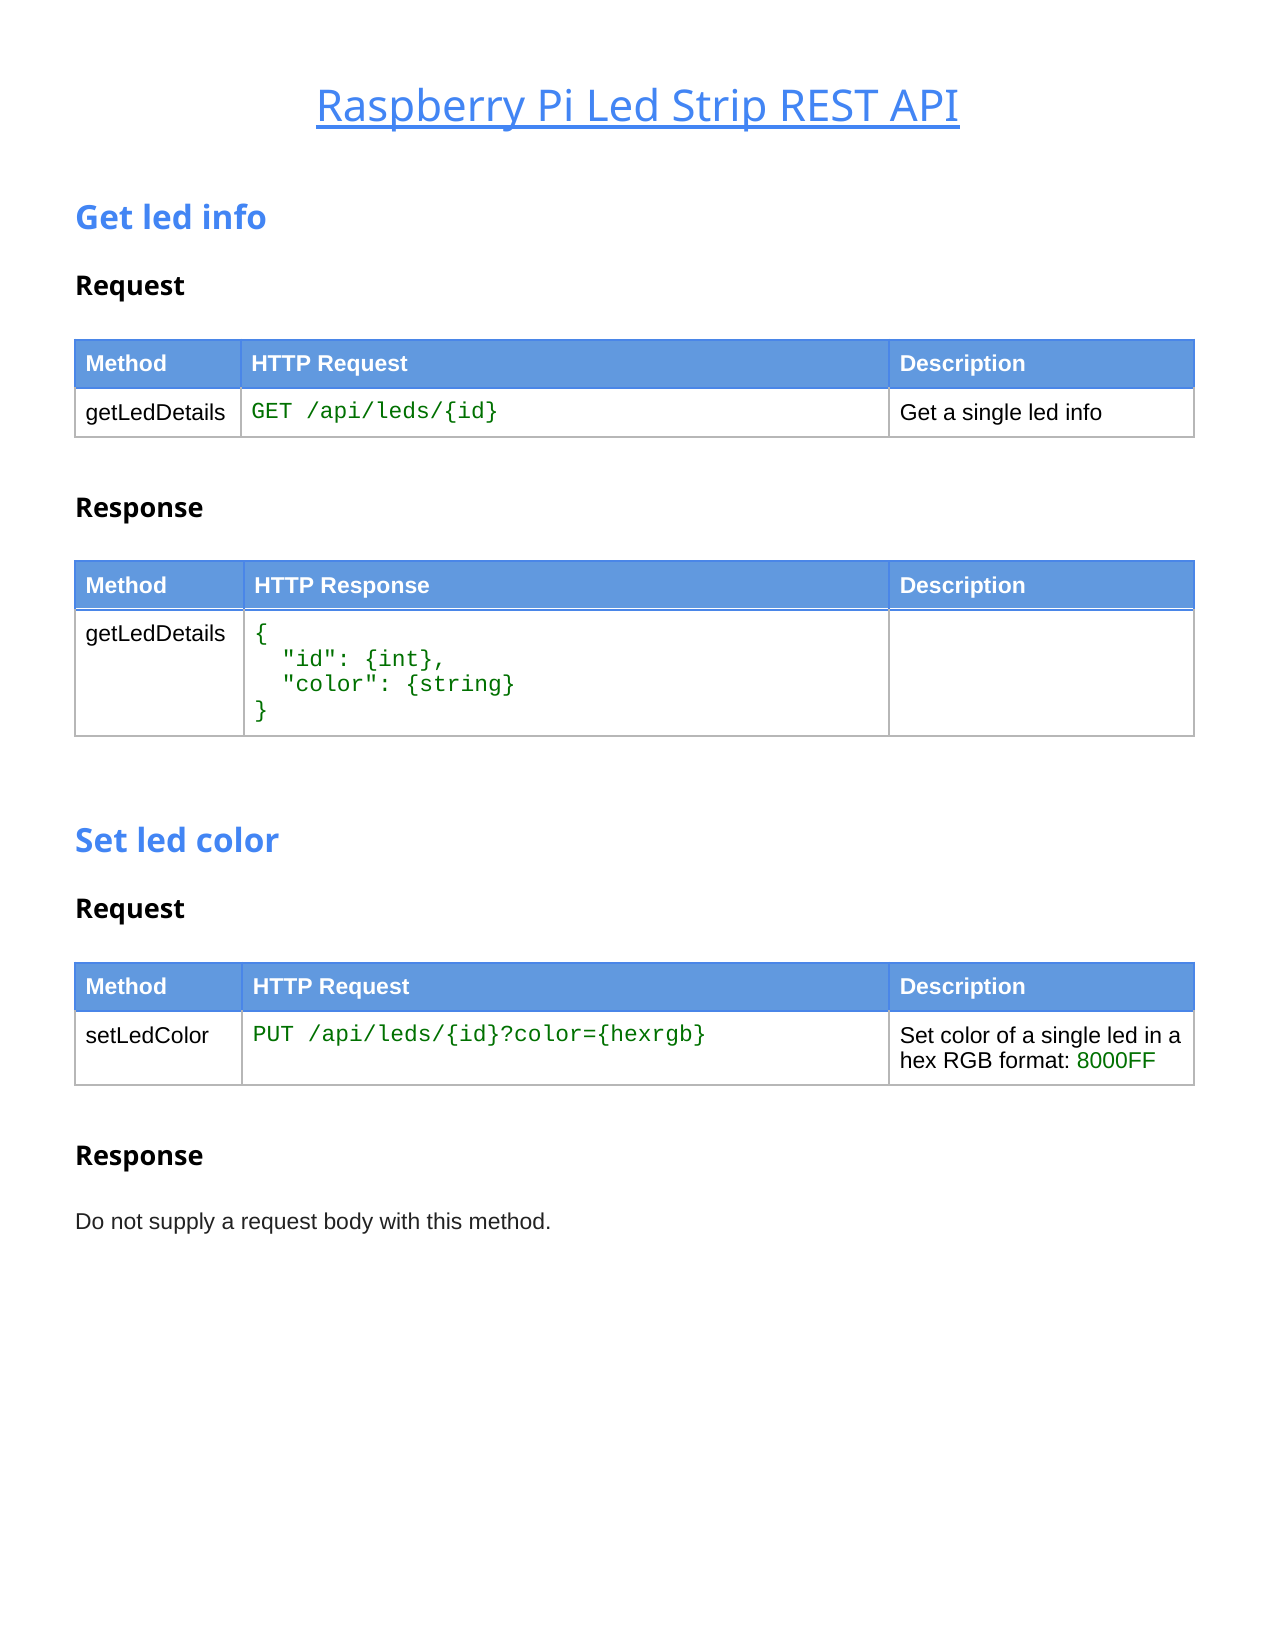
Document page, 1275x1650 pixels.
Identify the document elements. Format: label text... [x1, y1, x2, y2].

table_header Description [890, 964, 1193, 1010]
table_cell PUT /api/leds/{id}?color={hexrgb} [243, 1012, 888, 1084]
table_cell [890, 611, 1193, 735]
table_header Method [76, 562, 243, 608]
table_header Method [76, 964, 241, 1010]
table_header Description [890, 341, 1193, 387]
table_cell GET /api/leds/{id} [242, 389, 888, 436]
subtitle Get led info [75, 194, 1200, 239]
table_cell { "id": {int}, "color": {string} } [245, 611, 888, 735]
subtitle Set led color [75, 817, 1200, 862]
subtitle Request [75, 890, 1200, 927]
table_cell getLedDetails [76, 389, 240, 436]
table_header HTTP Response [245, 562, 888, 608]
title Raspberry Pi Led Strip REST API [75, 75, 1200, 134]
table_cell setLedColor [76, 1012, 241, 1084]
table_header HTTP Request [243, 964, 888, 1010]
subtitle Response [75, 488, 1200, 525]
text Do not supply a request body with this method. [75, 1208, 1200, 1234]
table_cell getLedDetails [76, 611, 243, 735]
subtitle Request [75, 267, 1200, 303]
table_header Method [76, 341, 240, 387]
table_cell Set color of a single led in a hex RGB format: 8000FF [890, 1012, 1193, 1084]
table_cell Get a single led info [890, 389, 1193, 436]
subtitle Response [75, 1137, 1200, 1173]
table_header HTTP Request [242, 341, 888, 387]
table_header Description [890, 562, 1193, 608]
